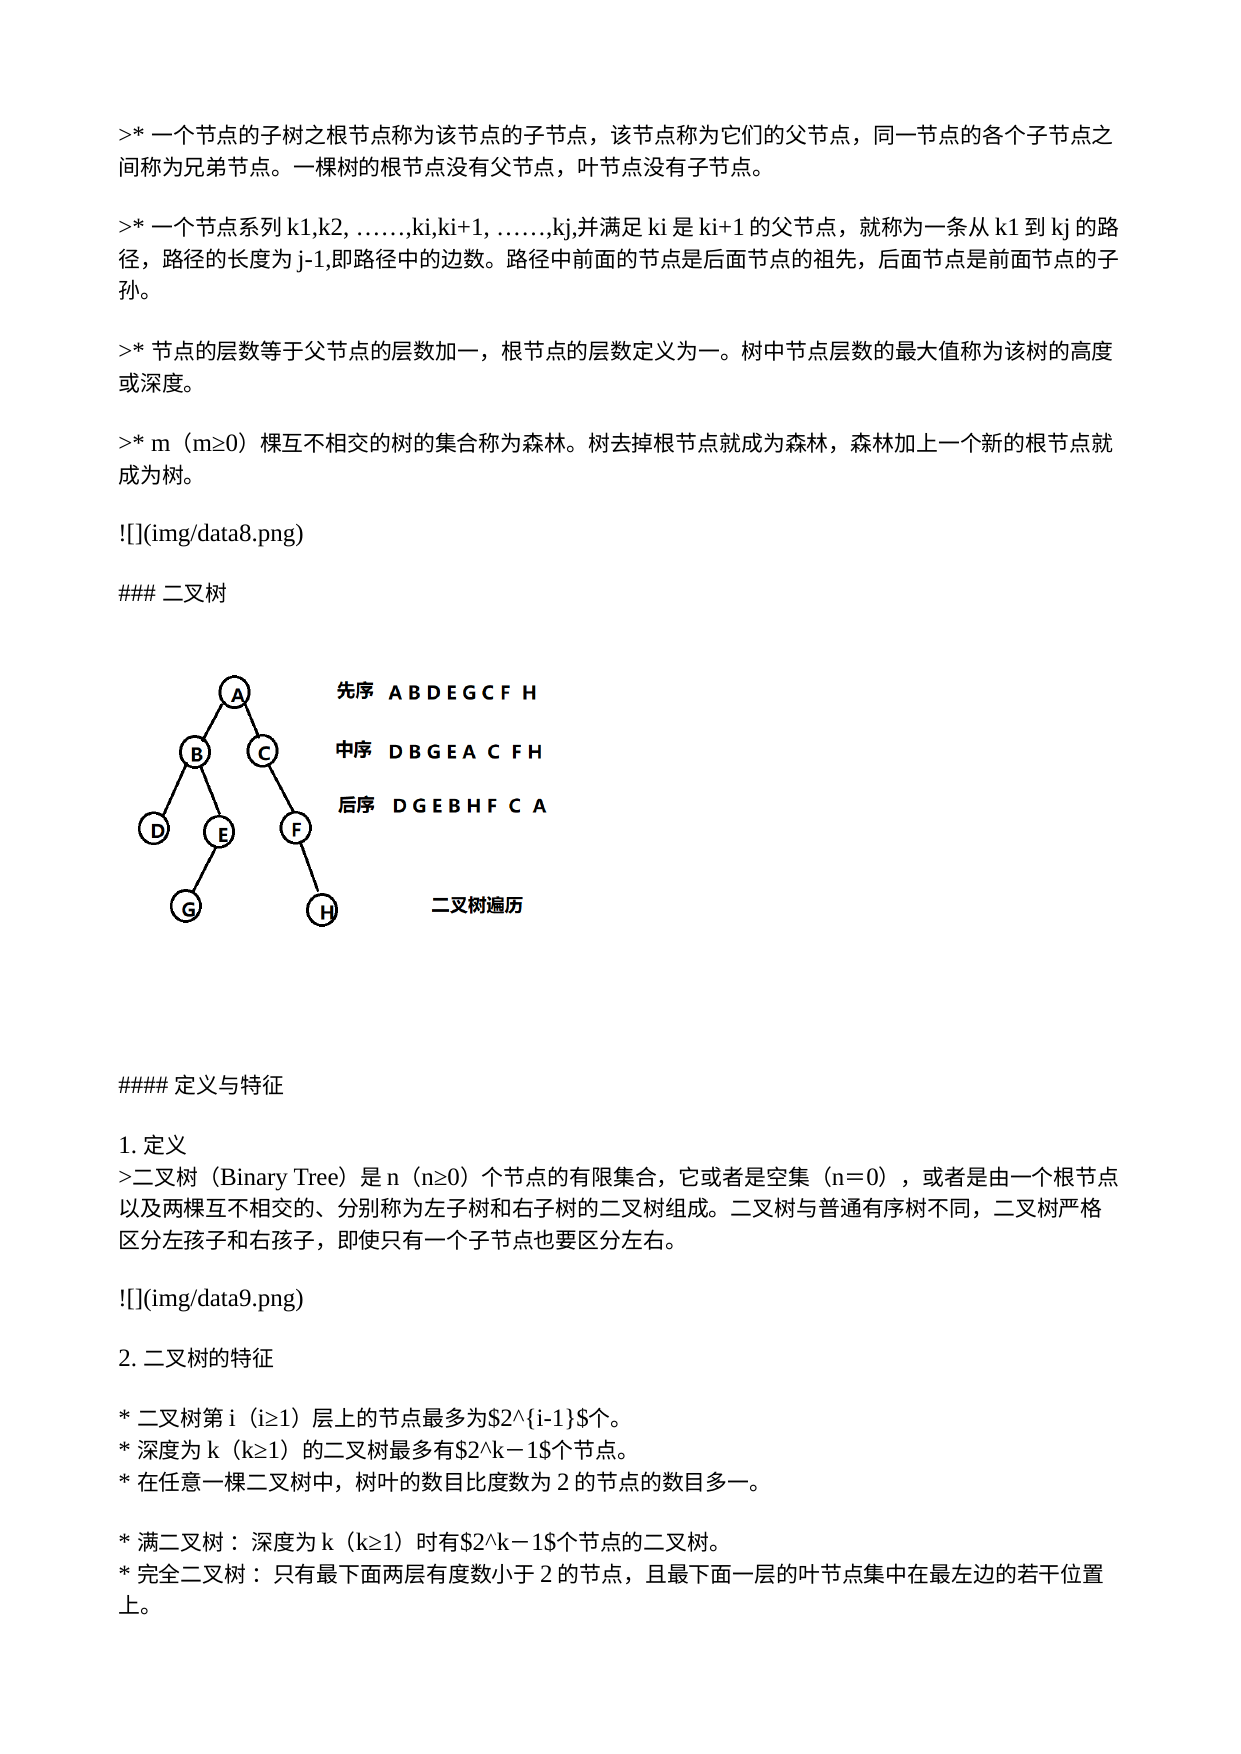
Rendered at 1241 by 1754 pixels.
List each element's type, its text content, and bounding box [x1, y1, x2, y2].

text * 深度为k（k≥1）的二叉树最多有$2^k－1$个节点。 [118, 1433, 1122, 1465]
text >* 节点的层数等于父节点的层数加一，根节点的层数定义为一。树中节点层数的最大值称为该树的高度或深度。 [118, 334, 1122, 397]
text ![](img/data8.png) [118, 518, 1122, 547]
text 1. 定义 [118, 1128, 1122, 1160]
picture [118, 664, 1123, 1011]
text >* m（m≥0）棵互不相交的树的集合称为森林。树去掉根节点就成为森林，森林加上一个新的根节点就成为树。 [118, 426, 1122, 489]
text >* 一个节点系列k1,k2, ……,ki,ki+1, ……,kj,并满足ki是ki+1的父节点，就称为一条从k1到kj的路径，路径的长度为j-1,即路径中的边数。路径中前面的节点是后面节点的祖先，后面节点是前面节点的子孙。 [118, 210, 1122, 305]
text #### 定义与特征 [118, 1068, 1122, 1099]
text * 二叉树第i（i≥1）层上的节点最多为$2^{i-1}$个。 [118, 1401, 1122, 1433]
text * 满二叉树 ：深度为k（k≥1）时有$2^k－1$个节点的二叉树。 [118, 1525, 1122, 1557]
text ![](img/data9.png) [118, 1283, 1122, 1312]
text ### 二叉树 [118, 576, 1122, 607]
text 2. 二叉树的特征 [118, 1341, 1122, 1373]
text >* 一个节点的子树之根节点称为该节点的子节点，该节点称为它们的父节点，同一节点的各个子节点之间称为兄弟节点。一棵树的根节点没有父节点，叶节点没有子节点。 [118, 118, 1122, 181]
text * 在任意一棵二叉树中，树叶的数目比度数为2的节点的数目多一。 [118, 1465, 1122, 1496]
text * 完全二叉树 ：只有最下面两层有度数小于2的节点，且最下面一层的叶节点集中在最左边的若干位置上。 [118, 1557, 1122, 1620]
text >二叉树（Binary Tree）是n（n≥0）个节点的有限集合，它或者是空集（n＝0），或者是由一个根节点以及两棵互不相交的、分别称为左子树和右子树的二叉树组成。二叉树与普通有序树不同，二叉树严格区分左孩子和右孩子，即使只有一个子节点也要区分左右。 [118, 1160, 1122, 1255]
